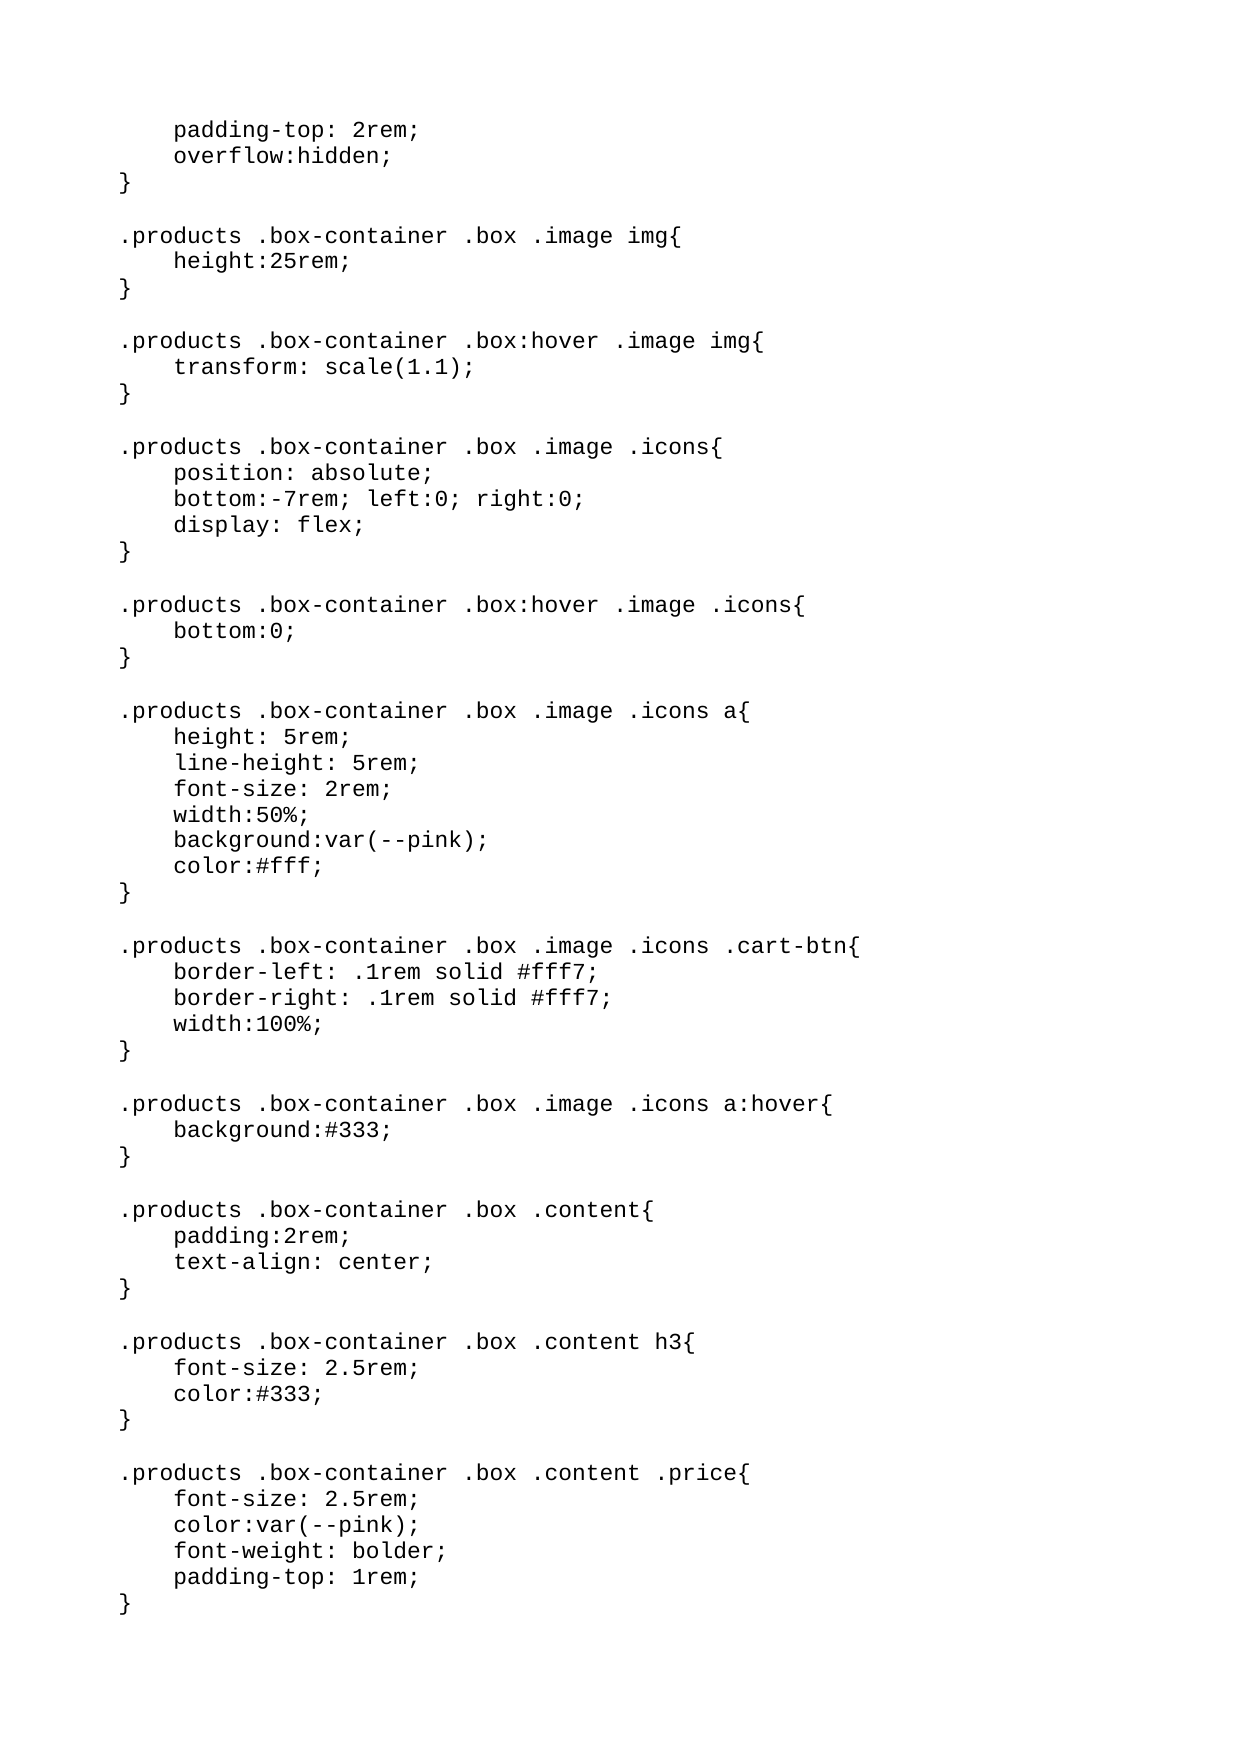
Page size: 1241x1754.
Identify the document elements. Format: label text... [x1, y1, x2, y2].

text .products .box-container .box .content{ [118, 1198, 1122, 1224]
text .products .box-container .box:hover .image .icons{ [118, 593, 1122, 619]
text position: absolute; [118, 462, 1122, 487]
text } [118, 1144, 1122, 1170]
text .products .box-container .box .image img{ [118, 224, 1122, 250]
text font-size: 2.5rem; [118, 1488, 1122, 1514]
text .products .box-container .box .image .icons .cart-btn{ [118, 935, 1122, 961]
text width:100%; [118, 1012, 1122, 1038]
text font-size: 2.5rem; [118, 1356, 1122, 1382]
text bottom:0; [118, 619, 1122, 645]
text } [118, 881, 1122, 907]
text .products .box-container .box .image .icons{ [118, 436, 1122, 462]
text transform: scale(1.1); [118, 356, 1122, 382]
text } [118, 1408, 1122, 1434]
text .products .box-container .box:hover .image img{ [118, 330, 1122, 356]
text bottom:-7rem; left:0; right:0; [118, 487, 1122, 513]
text .products .box-container .box .content .price{ [118, 1462, 1122, 1488]
text text-align: center; [118, 1250, 1122, 1276]
text .products .box-container .box .image .icons a:hover{ [118, 1092, 1122, 1118]
text display: flex; [118, 513, 1122, 539]
text .products .box-container .box .image .icons a{ [118, 699, 1122, 725]
text padding:2rem; [118, 1224, 1122, 1250]
text border-right: .1rem solid #fff7; [118, 987, 1122, 1012]
text background:var(--pink); [118, 829, 1122, 855]
text color:var(--pink); [118, 1514, 1122, 1539]
text } [118, 1591, 1122, 1617]
text } [118, 1276, 1122, 1302]
text line-height: 5rem; [118, 751, 1122, 777]
text background:#333; [118, 1118, 1122, 1144]
text } [118, 539, 1122, 565]
text .products .box-container .box .content h3{ [118, 1330, 1122, 1356]
text padding-top: 1rem; [118, 1566, 1122, 1591]
text } [118, 382, 1122, 408]
text } [118, 645, 1122, 671]
text color:#fff; [118, 855, 1122, 881]
text overflow:hidden; [118, 144, 1122, 170]
text height: 5rem; [118, 725, 1122, 751]
text } [118, 276, 1122, 302]
text font-weight: bolder; [118, 1539, 1122, 1566]
text padding-top: 2rem; [118, 118, 1122, 144]
text border-left: .1rem solid #fff7; [118, 961, 1122, 987]
text height:25rem; [118, 250, 1122, 276]
text color:#333; [118, 1382, 1122, 1408]
text } [118, 1038, 1122, 1064]
text } [118, 170, 1122, 196]
text width:50%; [118, 803, 1122, 829]
text font-size: 2rem; [118, 777, 1122, 803]
